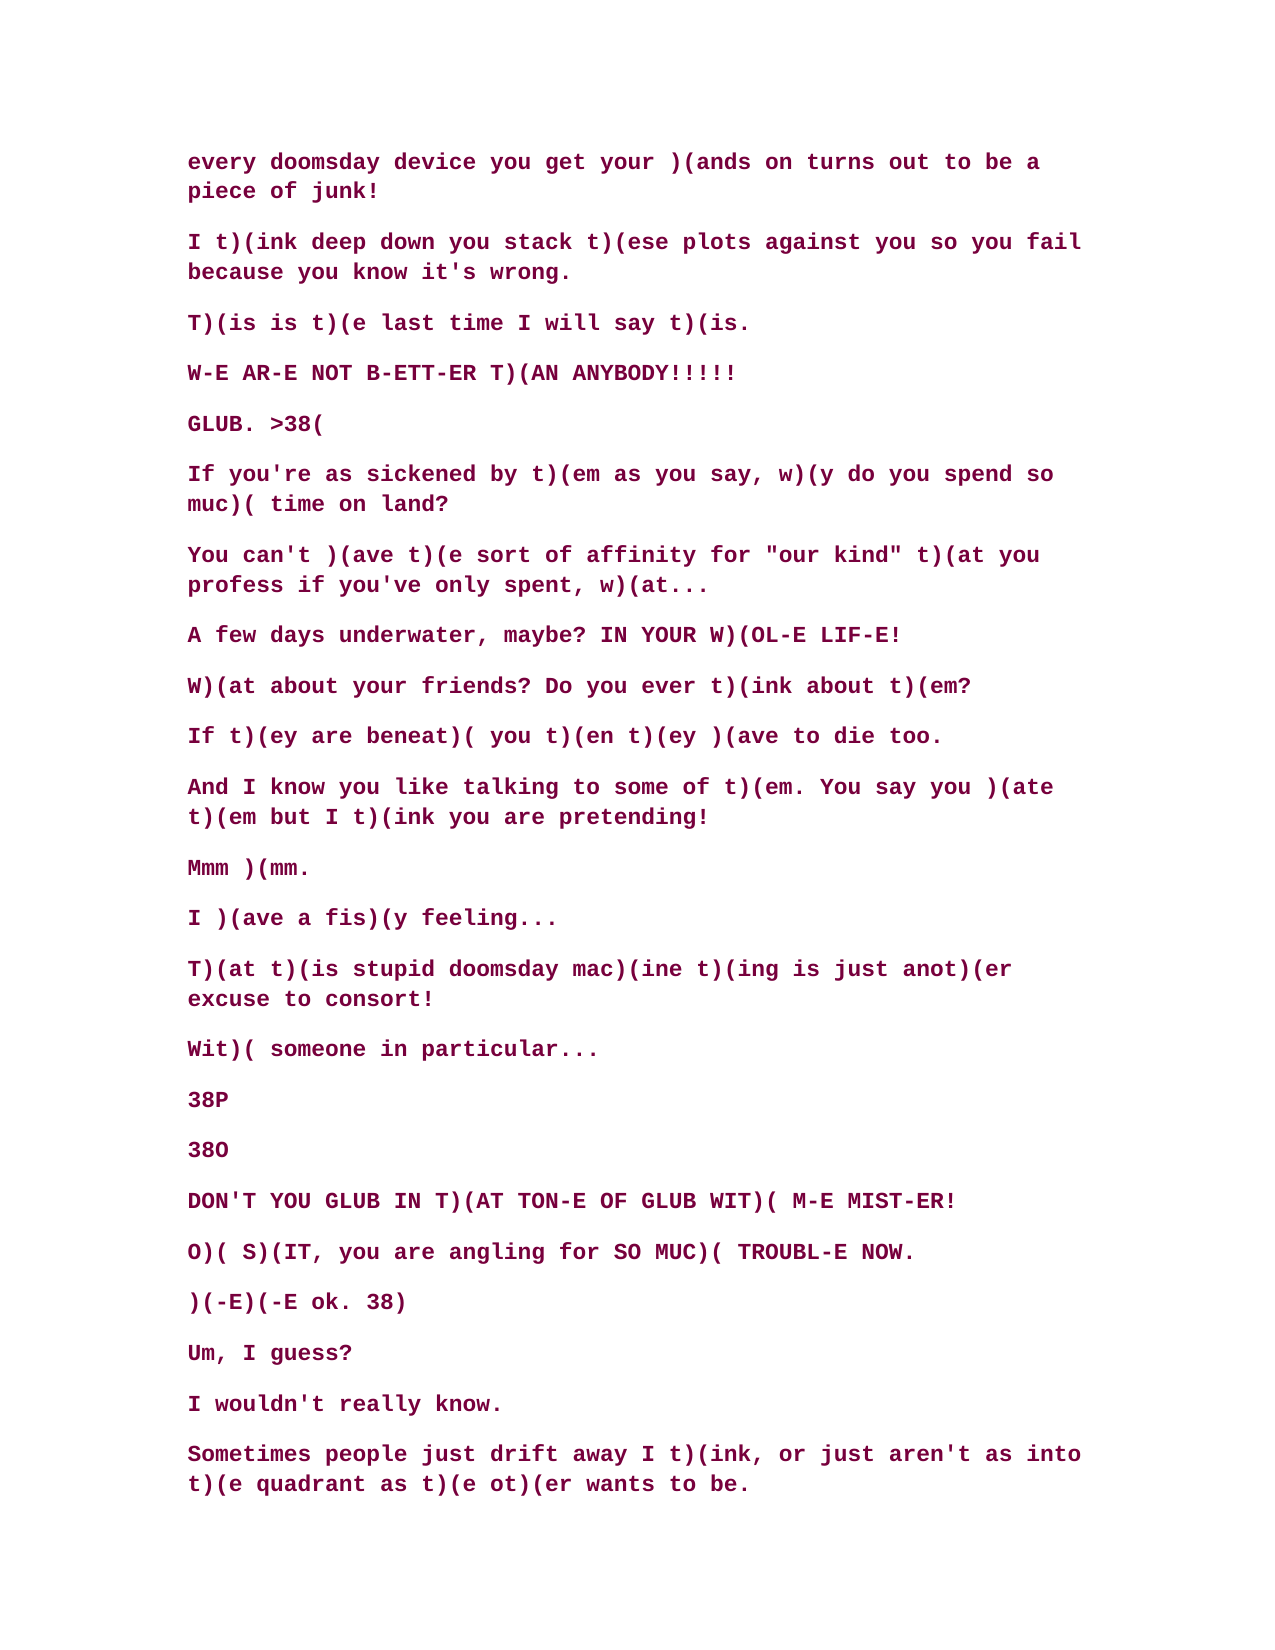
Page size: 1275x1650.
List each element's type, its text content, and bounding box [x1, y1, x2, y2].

text You can't )(ave t)(e sort of affinity for "our kind" t)(at you profess if you've only spent, w)(at... [187, 543, 1087, 599]
text I )(ave a fis)(y feeling... [187, 906, 1087, 932]
text If t)(ey are beneat)( you t)(en t)(ey )(ave to die too. [187, 725, 1087, 751]
text Wit)( someone in particular... [187, 1037, 1087, 1063]
text T)(is is t)(e last time I will say t)(is. [187, 311, 1087, 337]
text T)(at t)(is stupid doomsday mac)(ine t)(ing is just anot)(er excuse to consort! [187, 957, 1087, 1013]
text 38P [187, 1088, 1087, 1114]
text )(-E)(-E ok. 38) [187, 1291, 1087, 1317]
text O)( S)(IT, you are angling for SO MUC)( TROUBL-E NOW. [187, 1240, 1087, 1266]
text I wouldn't really know. [187, 1392, 1087, 1418]
text DON'T YOU GLUB IN T)(AT TON-E OF GLUB WIT)( M-E MIST-ER! [187, 1189, 1087, 1215]
text And I know you like talking to some of t)(em. You say you )(ate t)(em but I t)(ink you are pretending! [187, 775, 1087, 831]
text W-E AR-E NOT B-ETT-ER T)(AN ANYBODY!!!!! [187, 361, 1087, 387]
text I t)(ink deep down you stack t)(ese plots against you so you fail because you know it's wrong. [187, 230, 1087, 286]
text GLUB. >38( [187, 412, 1087, 438]
text Sometimes people just drift away I t)(ink, or just aren't as into t)(e quadrant as t)(e ot)(er wants to be. [187, 1442, 1087, 1498]
text W)(at about your friends? Do you ever t)(ink about t)(em? [187, 674, 1087, 700]
text every doomsday device you get your )(ands on turns out to be a piece of junk! [187, 150, 1087, 206]
text 38O [187, 1139, 1087, 1165]
text If you're as sickened by t)(em as you say, w)(y do you spend so muc)( time on land? [187, 463, 1087, 518]
text A few days underwater, maybe? IN YOUR W)(OL-E LIF-E! [187, 623, 1087, 649]
text Um, I guess? [187, 1341, 1087, 1367]
text Mmm )(mm. [187, 856, 1087, 882]
